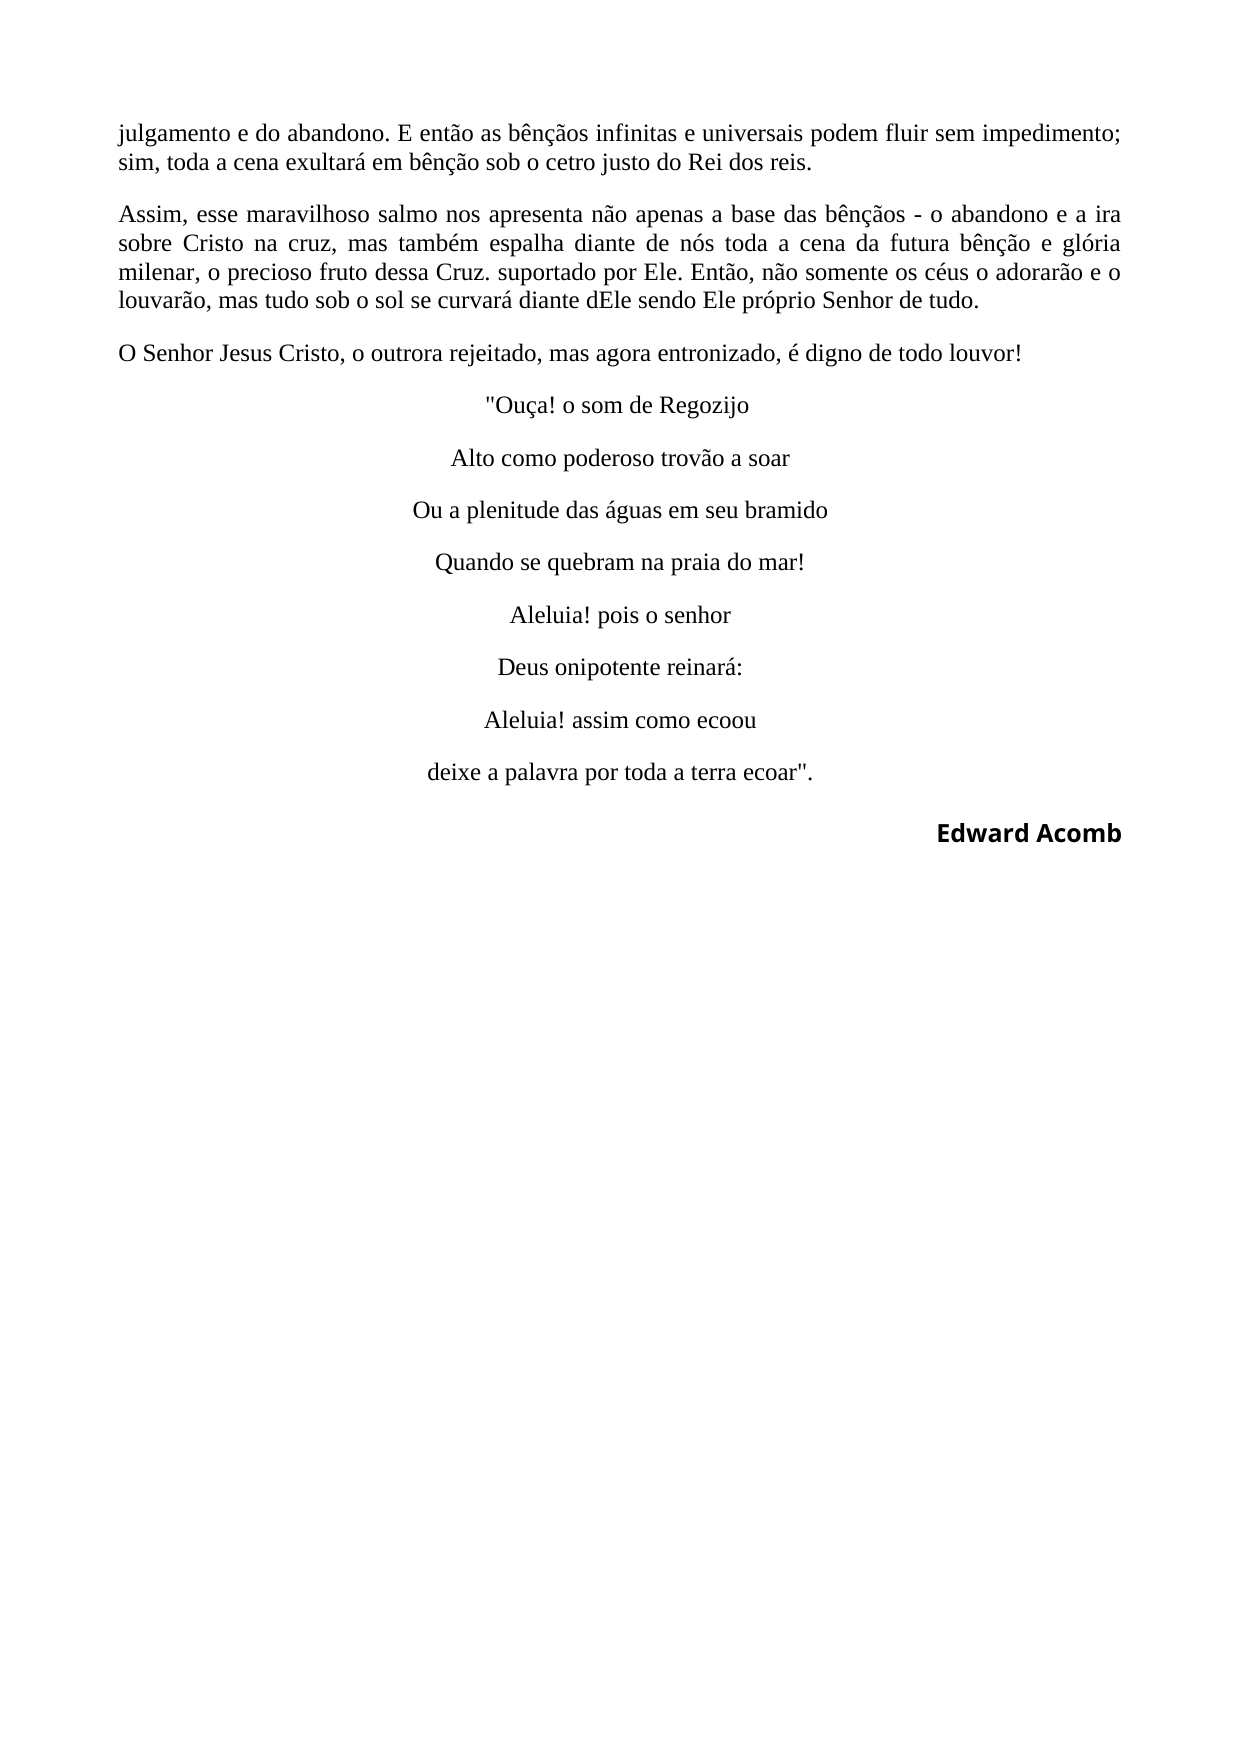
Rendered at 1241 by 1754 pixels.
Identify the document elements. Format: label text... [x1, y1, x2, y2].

text Deus onipotente reinará: [118, 652, 1122, 681]
text Aleluia! assim como ecoou [118, 705, 1122, 733]
text "Ouça! o som de Regozijo [118, 390, 1122, 419]
subtitle Edward Acomb [118, 815, 1122, 849]
text julgamento e do abandono. E então as bênçãos infinitas e universais podem fluir sem impedimento; sim, toda a cena exultará em bênção sob o cetro justo do Rei dos reis. [118, 118, 1122, 176]
text Assim, esse maravilhoso salmo nos apresenta não apenas a base das bênçãos - o abandono e a ira sobre Cristo na cruz, mas também espalha diante de nós toda a cena da futura bênção e glória milenar, o precioso fruto dessa Cruz. suportado por Ele. Então, não somente os céus o adorarão e o louvarão, mas tudo sob o sol se curvará diante dEle sendo Ele próprio Senhor de tudo. [118, 199, 1122, 314]
text Ou a plenitude das águas em seu bramido [118, 495, 1122, 524]
text deixe a palavra por toda a terra ecoar". [118, 757, 1122, 786]
text O Senhor Jesus Cristo, o outrora rejeitado, mas agora entronizado, é digno de todo louvor! [118, 338, 1122, 367]
text Alto como poderoso trovão a soar [118, 443, 1122, 471]
text Quando se quebram na praia do mar! [118, 547, 1122, 576]
text Aleluia! pois o senhor [118, 600, 1122, 629]
